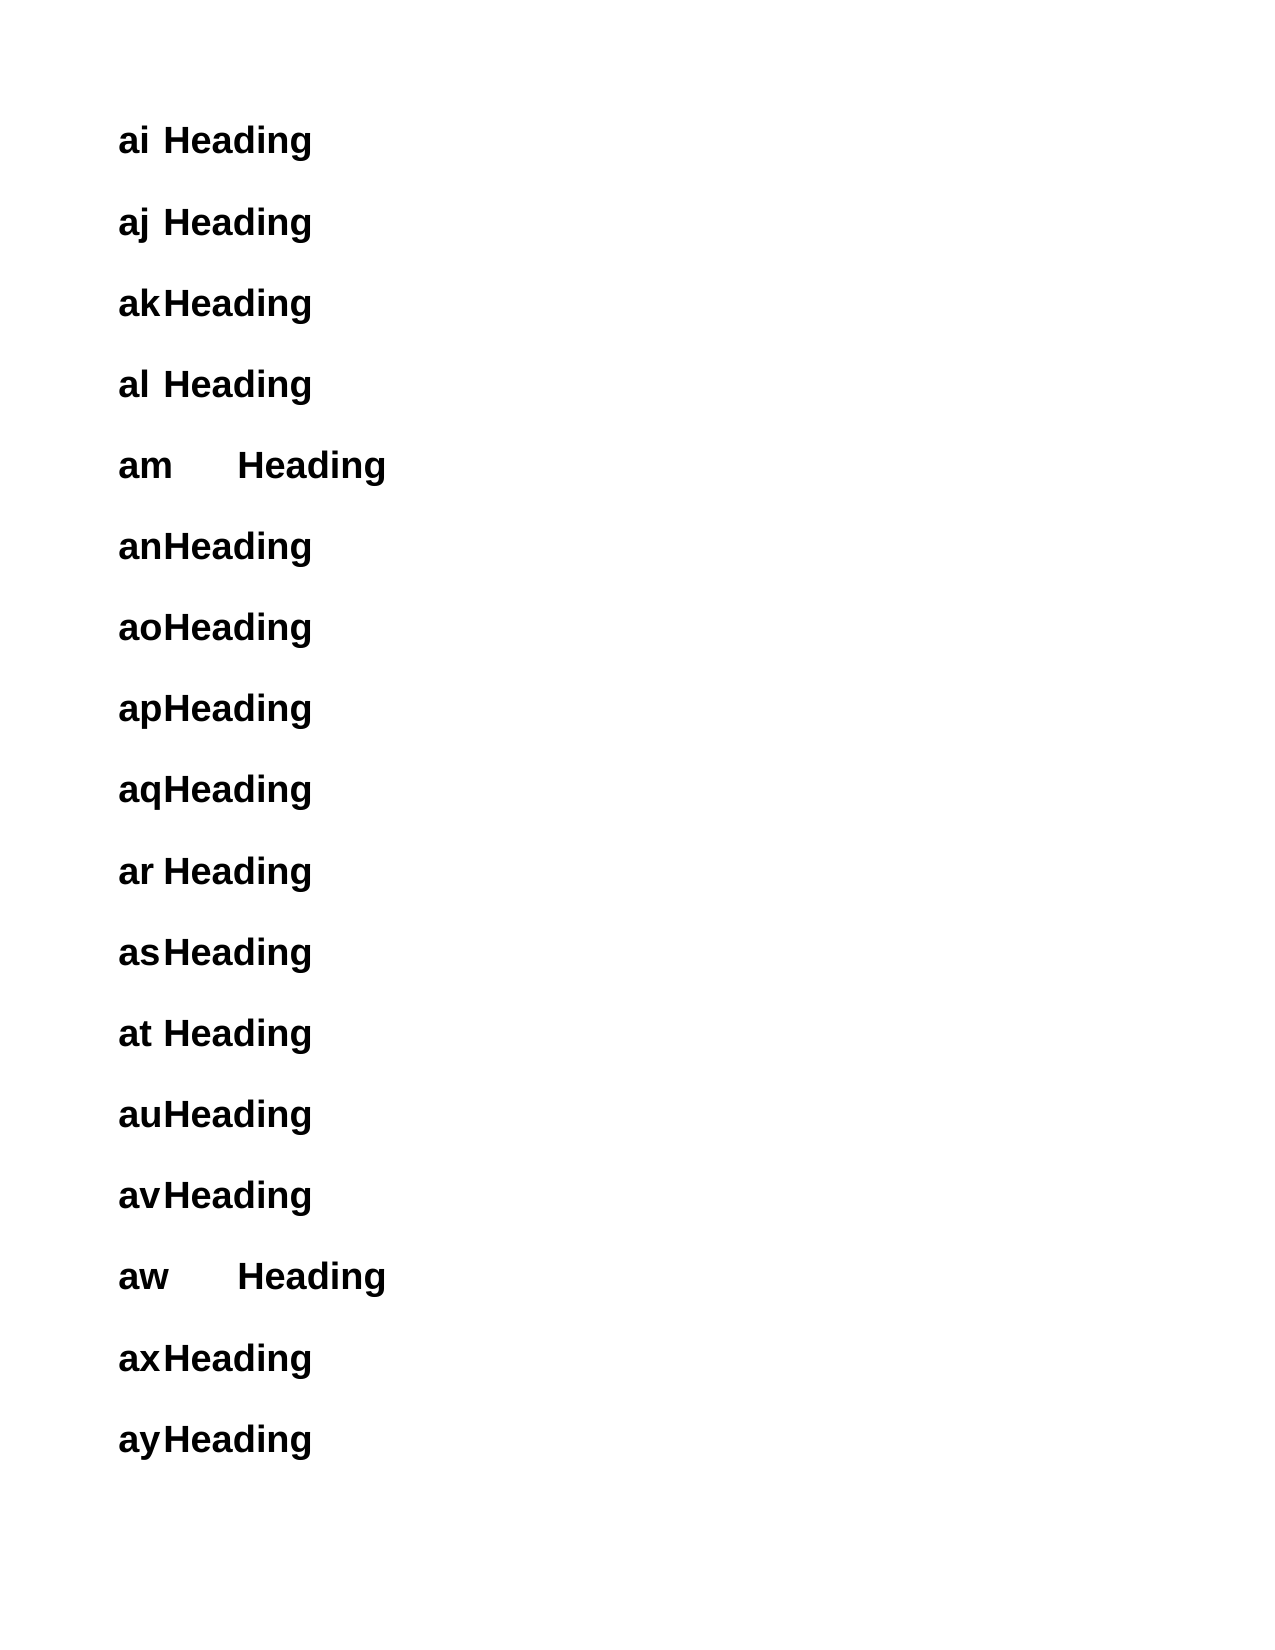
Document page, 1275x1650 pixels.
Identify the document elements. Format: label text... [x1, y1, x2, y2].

subtitle Heading [118, 1416, 1157, 1460]
subtitle Heading [118, 1254, 1157, 1298]
subtitle Heading [118, 605, 1157, 649]
subtitle Heading [118, 929, 1157, 973]
subtitle Heading [118, 848, 1157, 892]
subtitle Heading [118, 443, 1157, 486]
subtitle Heading [118, 524, 1157, 567]
subtitle Heading [118, 199, 1157, 243]
subtitle Heading [118, 1173, 1157, 1217]
subtitle Heading [118, 1335, 1157, 1379]
subtitle Heading [118, 362, 1157, 405]
subtitle Heading [118, 1092, 1157, 1136]
subtitle Heading [118, 686, 1157, 730]
subtitle Heading [118, 1011, 1157, 1054]
subtitle Heading [118, 118, 1157, 162]
subtitle Heading [118, 767, 1157, 811]
subtitle Heading [118, 280, 1157, 324]
